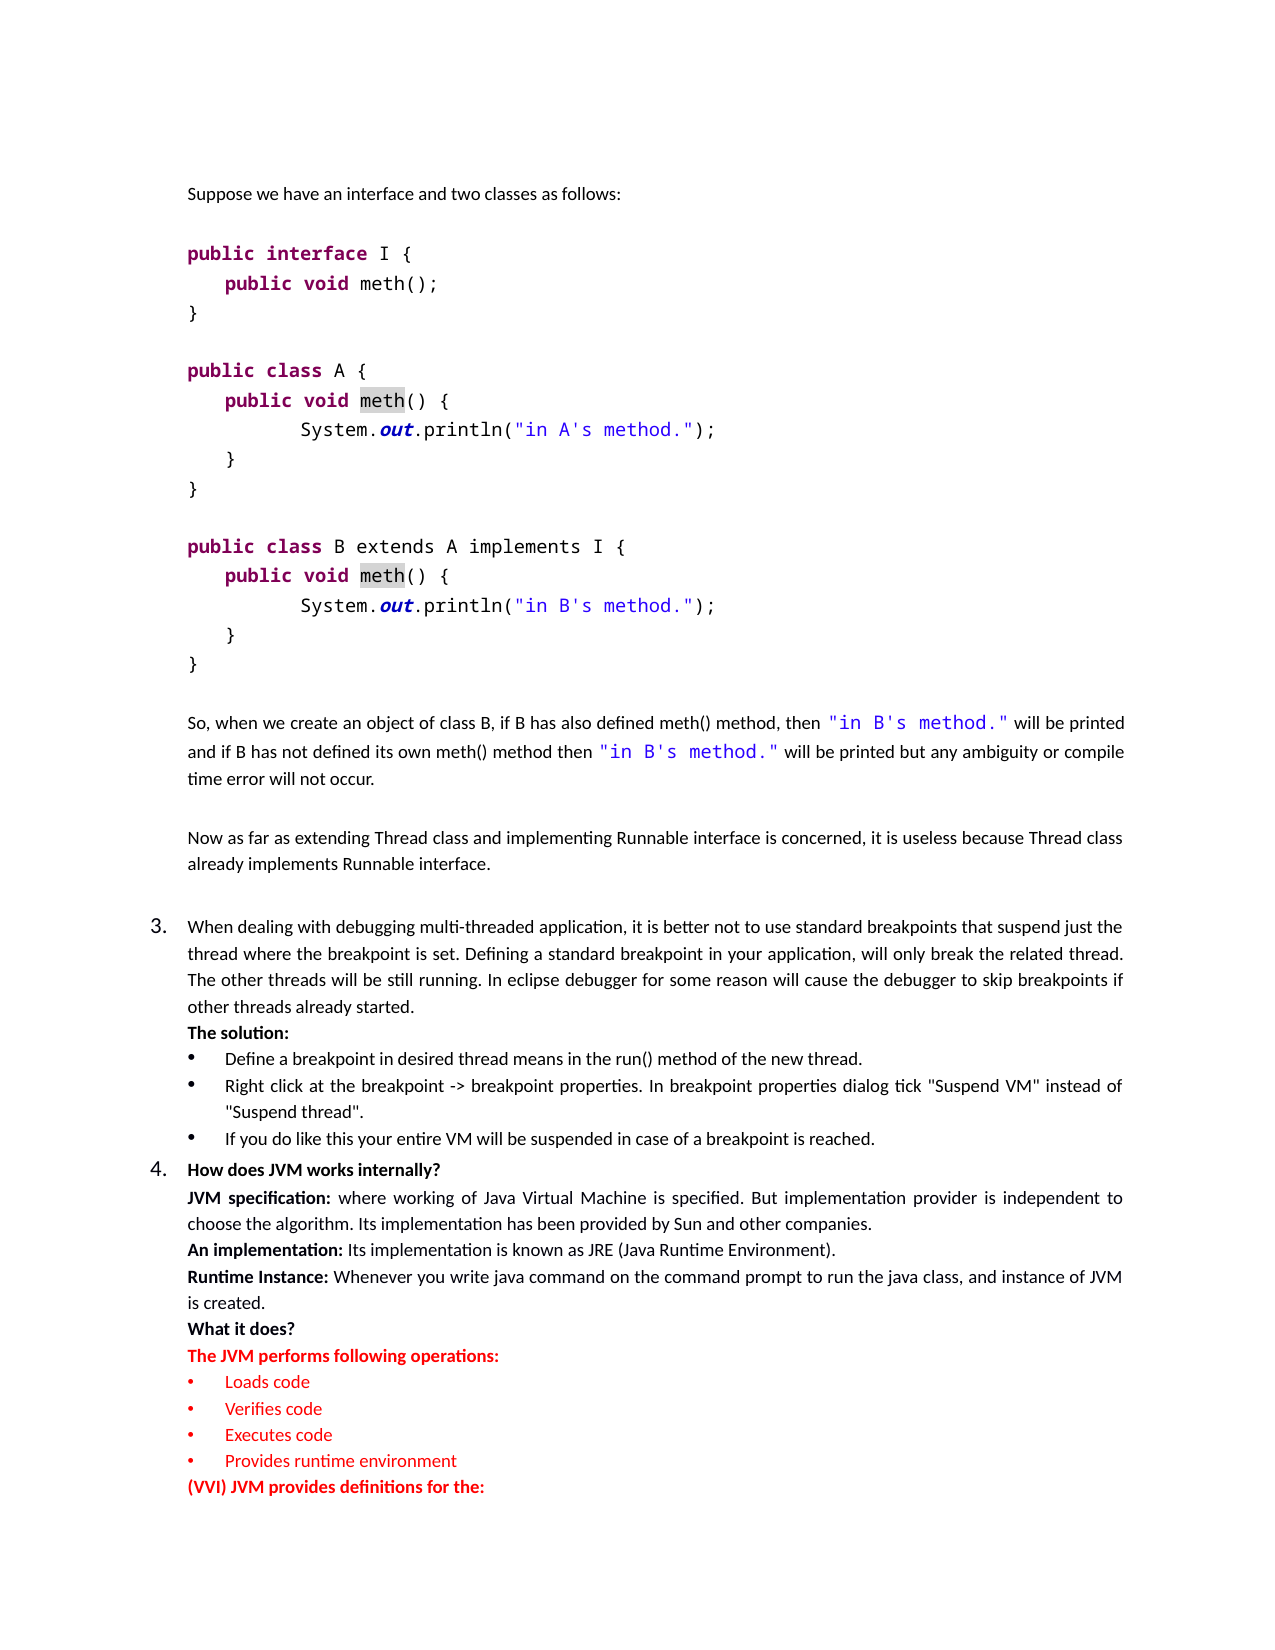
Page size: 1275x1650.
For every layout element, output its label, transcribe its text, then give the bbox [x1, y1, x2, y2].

list public class A { [150, 358, 1125, 383]
list public interface I { [150, 241, 1125, 266]
list public void meth() { [150, 387, 1125, 413]
list (VVI) JVM provides definitions for the: [150, 1476, 1125, 1499]
list JVM specification: where working of Java Virtual Machine is specified. But implementation provider is independent to choose the algorithm. Its implementation has been provided by Sun and other companies. [150, 1186, 1125, 1235]
list The JVM performs following operations: [150, 1344, 1125, 1367]
list An implementation: Its implementation is known as JRE (Java Runtime Environment). [150, 1238, 1125, 1261]
list The solution: [150, 1021, 1125, 1044]
list } [150, 621, 1125, 647]
list What it does? [150, 1318, 1125, 1341]
list Now as far as extending Thread class and implementing Runnable interface is concerned, it is useless because Thread class already implements Runnable interface. [150, 826, 1125, 875]
list Loads code [187, 1370, 1125, 1393]
list Provides runtime environment [187, 1449, 1125, 1472]
list System.out.println("in A's method."); [150, 416, 1125, 442]
list } [150, 446, 1125, 471]
list Suppose we have an interface and two classes as follows: [150, 182, 1125, 205]
list Right click at the breakpoint -> breakpoint properties. In breakpoint properties dialog tick "Suspend VM" instead of "Suspend thread". [187, 1074, 1125, 1124]
list Runtime Instance: Whenever you write java command on the command prompt to run the java class, and instance of JVM is created. [150, 1265, 1125, 1314]
list public class B extends A implements I { [150, 533, 1125, 559]
list } [150, 475, 1125, 500]
list How does JVM works internally? [150, 1154, 1125, 1182]
list When dealing with debugging multi-threaded application, it is better not to use standard breakpoints that suspend just the thread where the breakpoint is set. Defining a standard breakpoint in your application, will only break the related thread. The other threads will be still running. In eclipse debugger for some reason will cause the debugger to skip breakpoints if other threads already started. [150, 911, 1125, 1018]
list public void meth() { [150, 563, 1125, 588]
list Define a breakpoint in desired thread means in the run() method of the new thread. [187, 1048, 1125, 1071]
list } [150, 651, 1125, 676]
list If you do like this your entire VM will be suspended in case of a breakpoint is reached. [187, 1127, 1125, 1150]
list System.out.println("in B's method."); [150, 592, 1125, 617]
list Executes code [187, 1423, 1125, 1446]
list } [150, 299, 1125, 325]
list public void meth(); [150, 270, 1125, 296]
list So, when we create an object of class B, if B has also defined meth() method, then "in B's method." will be printed and if B has not defined its own meth() method then "in B's method." will be printed but any ambiguity or compile time error will not occur. [150, 709, 1125, 790]
list Verifies code [187, 1397, 1125, 1419]
